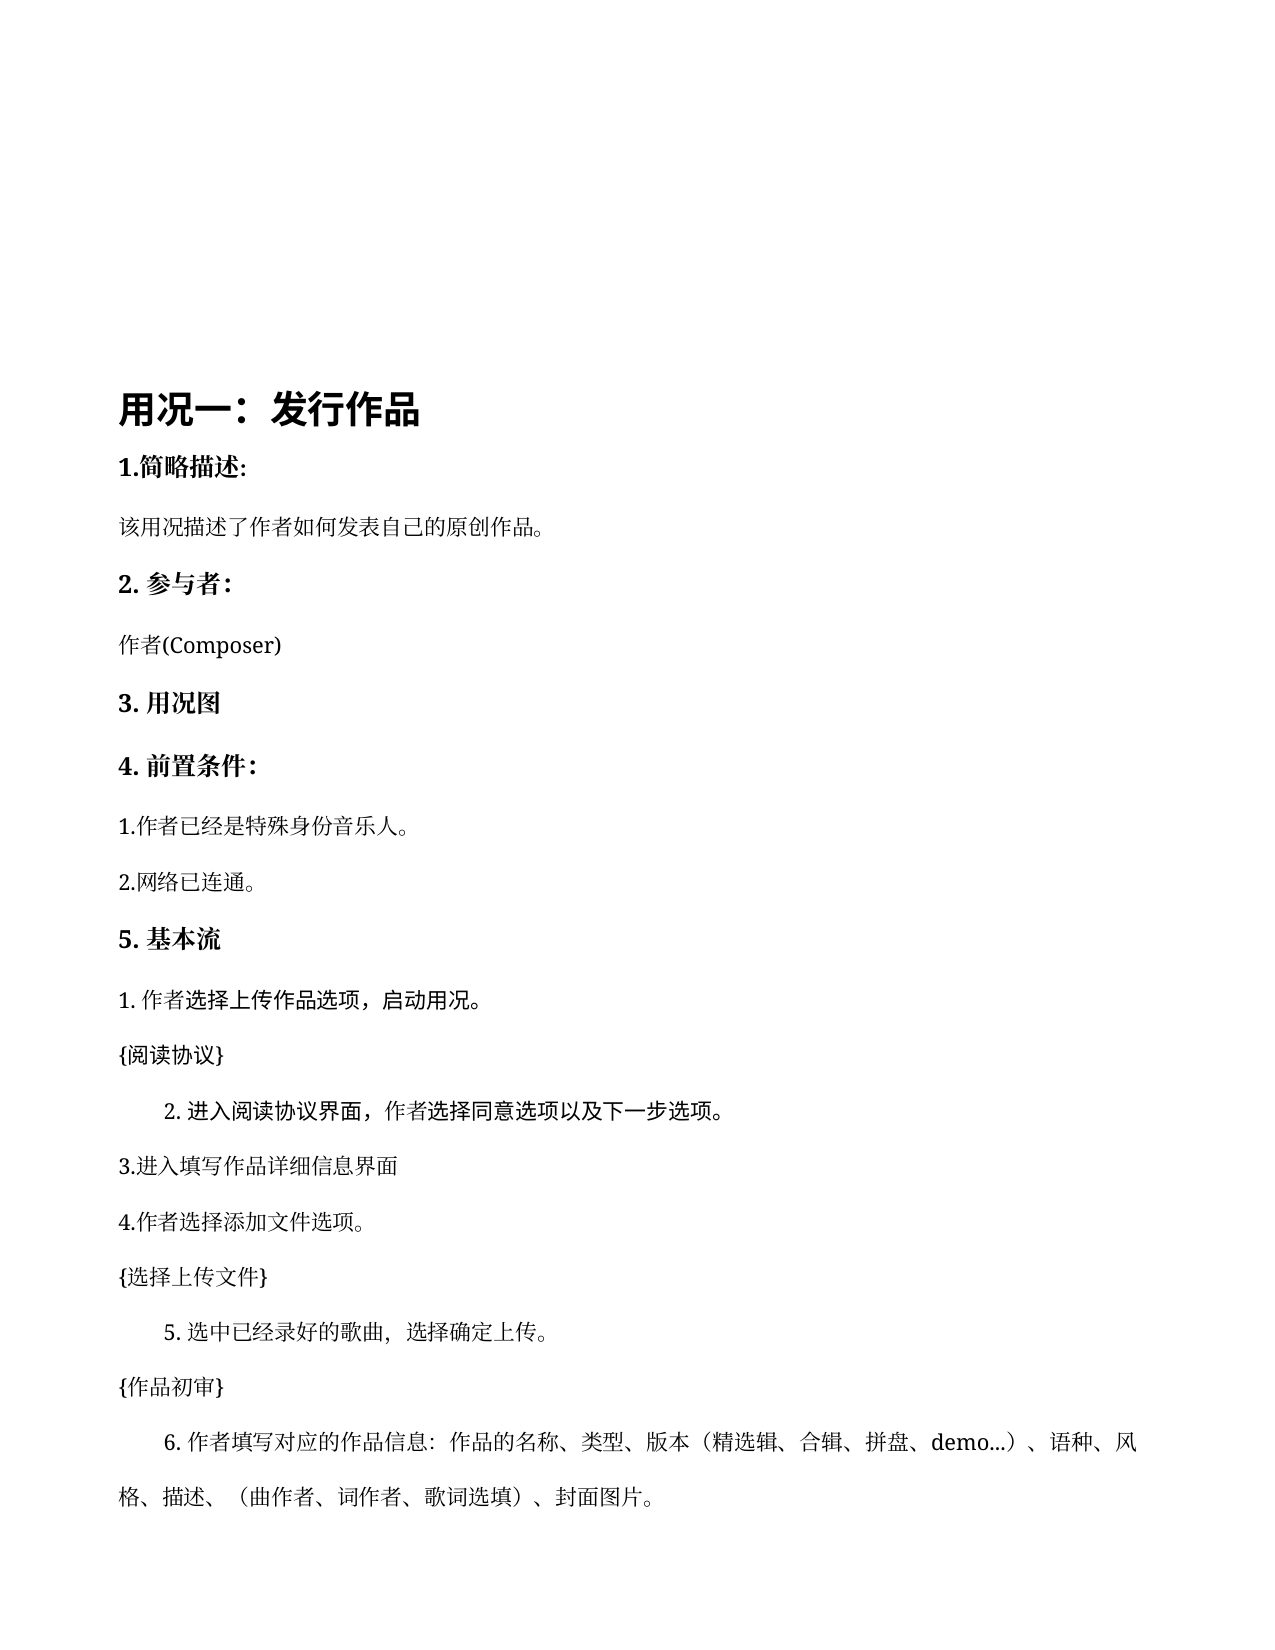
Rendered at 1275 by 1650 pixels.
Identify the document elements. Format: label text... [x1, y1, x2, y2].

text 4.作者选择添加文件选项。 [118, 1205, 1157, 1236]
text 5. 基本流 [118, 920, 1157, 956]
text 作者(Composer) [118, 628, 1157, 660]
subtitle 用况一：发行作品 [118, 380, 1157, 435]
text {选择上传文件} [118, 1260, 1157, 1291]
text 2. 参与者： [118, 565, 1157, 601]
text 2.网络已连通。 [118, 865, 1157, 896]
text {作品初审} [118, 1370, 1157, 1402]
text 3. 用况图 [118, 683, 1157, 719]
text 4. 前置条件： [118, 746, 1157, 782]
text 该用况描述了作者如何发表自己的原创作品。 [118, 510, 1157, 542]
text 3.进入填写作品详细信息界面 [118, 1149, 1157, 1181]
text 1.简略描述: [118, 447, 1157, 483]
text 6. 作者填写对应的作品信息：作品的名称、类型、版本（精选辑、合辑、拼盘、demo...）、语种、风格、描述、（曲作者、词作者、歌词选填）、封面图片。 [118, 1426, 1157, 1512]
text 1. 作者选择上传作品选项，启动用况。 [118, 983, 1157, 1015]
text {阅读协议} [118, 1038, 1157, 1070]
text 2. 进入阅读协议界面，作者选择同意选项以及下一步选项。 [118, 1094, 1157, 1126]
text 5. 选中已经录好的歌曲，选择确定上传。 [118, 1315, 1157, 1347]
text 1.作者已经是特殊身份音乐人。 [118, 809, 1157, 841]
